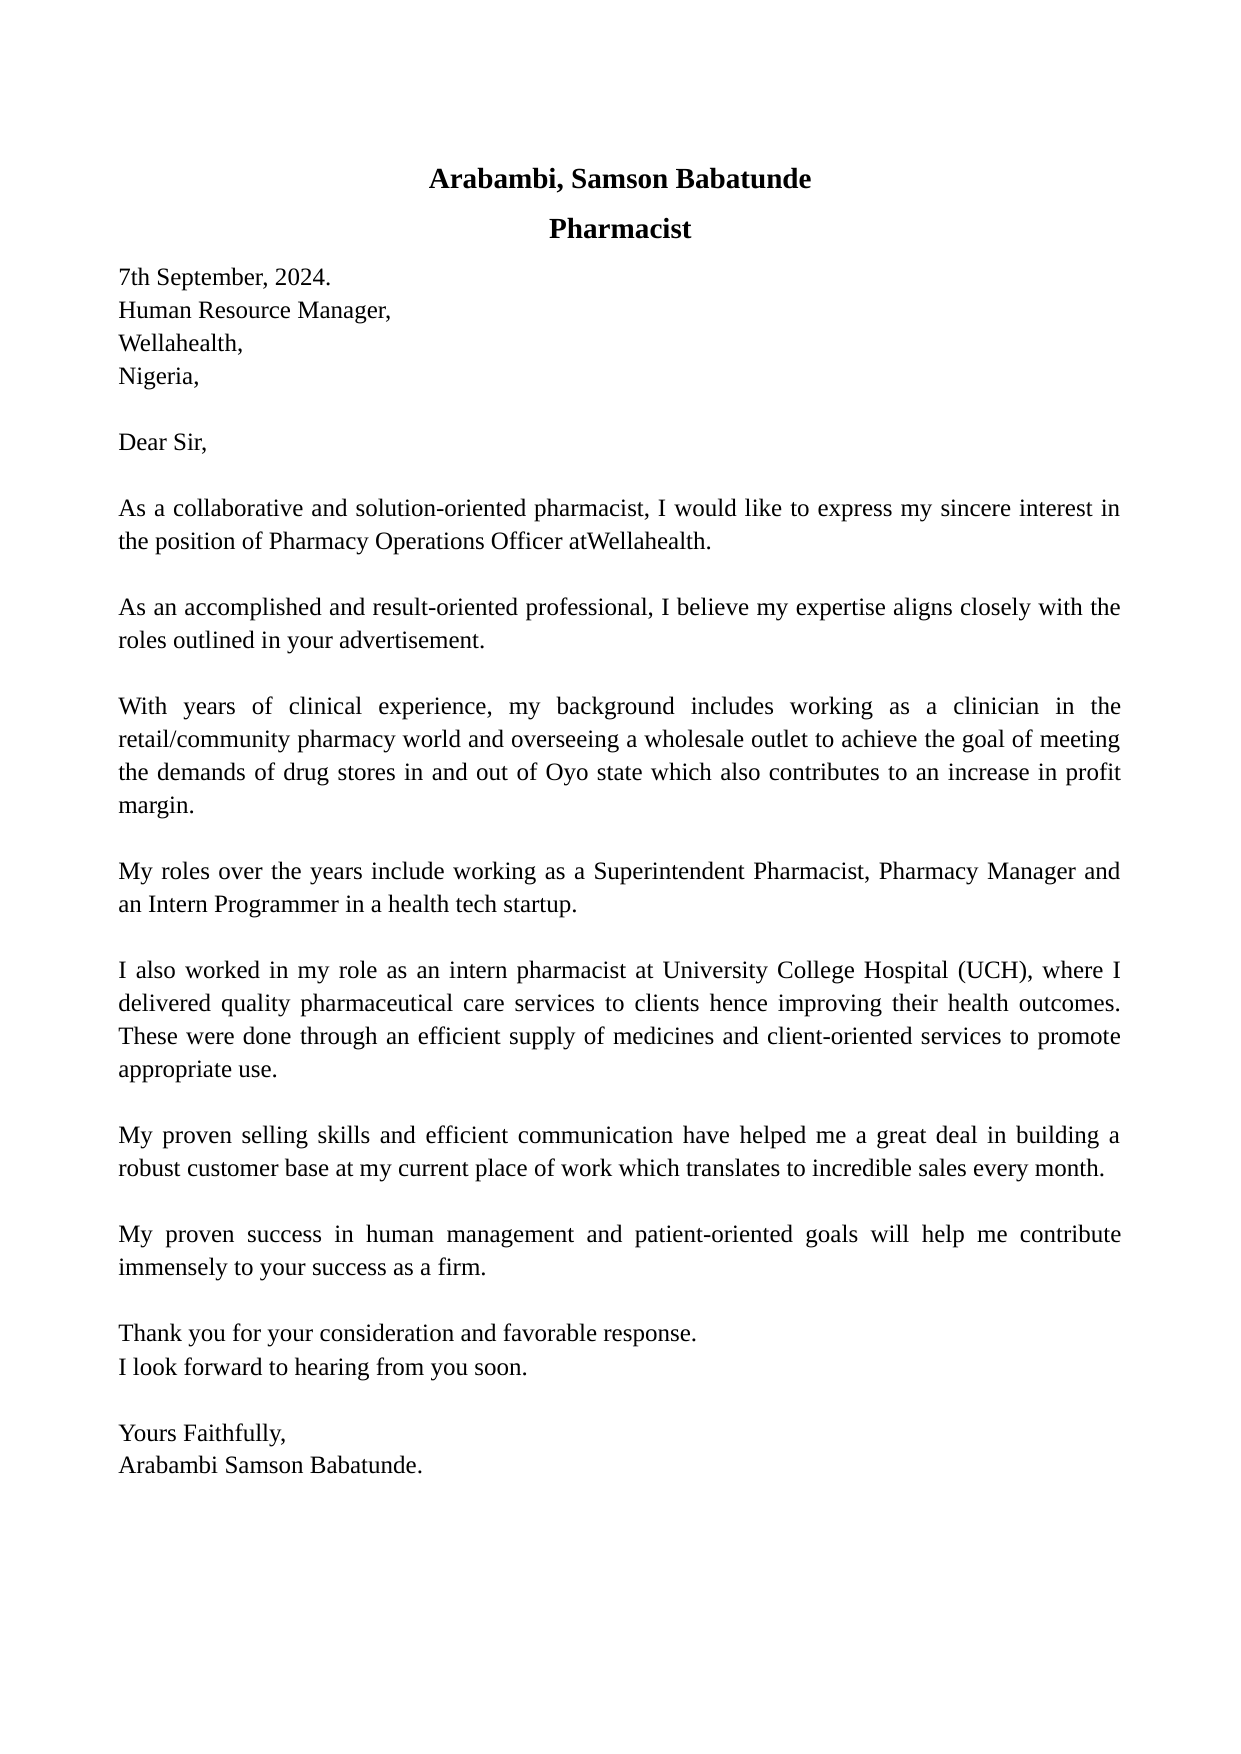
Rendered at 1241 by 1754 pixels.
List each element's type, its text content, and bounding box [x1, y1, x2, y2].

text My roles over the years include working as a Superintendent Pharmacist, Pharmacy Manager and an Intern Programmer in a health tech startup. [118, 856, 1122, 918]
text Dear Sir, [118, 427, 1122, 456]
text With years of clinical experience, my background includes working as a clinician in the retail/community pharmacy world and overseeing a wholesale outlet to achieve the goal of meeting the demands of drug stores in and out of Oyo state which also contributes to an increase in profit margin. [118, 691, 1122, 819]
text Wellahealth, [118, 328, 1122, 357]
text Human Resource Manager, [118, 295, 1122, 324]
text I look forward to hearing from you soon. [118, 1352, 1122, 1380]
text Pharmacist [118, 212, 1122, 245]
text Nigeria, [118, 361, 1122, 390]
text Arabambi Samson Babatunde. [118, 1451, 1122, 1479]
text I also worked in my role as an intern pharmacist at University College Hospital (UCH), where I delivered quality pharmaceutical care services to clients hence improving their health outcomes. These were done through an efficient supply of medicines and client-oriented services to promote appropriate use. [118, 955, 1122, 1083]
text As a collaborative and solution-oriented pharmacist, I would like to express my sincere interest in the position of Pharmacy Operations Officer atWellahealth. [118, 493, 1122, 555]
text My proven selling skills and efficient communication have helped me a great deal in building a robust customer base at my current place of work which translates to incredible sales every month. [118, 1120, 1122, 1182]
text Thank you for your consideration and favorable response. [118, 1318, 1122, 1347]
text Yours Faithfully, [118, 1418, 1122, 1446]
text Arabambi, Samson Babatunde [118, 161, 1122, 195]
text As an accomplished and result-oriented professional, I believe my expertise aligns closely with the roles outlined in your advertisement. [118, 592, 1122, 654]
text My proven success in human management and patient-oriented goals will help me contribute immensely to your success as a firm. [118, 1219, 1122, 1281]
text 7th September, 2024. [118, 262, 1122, 291]
